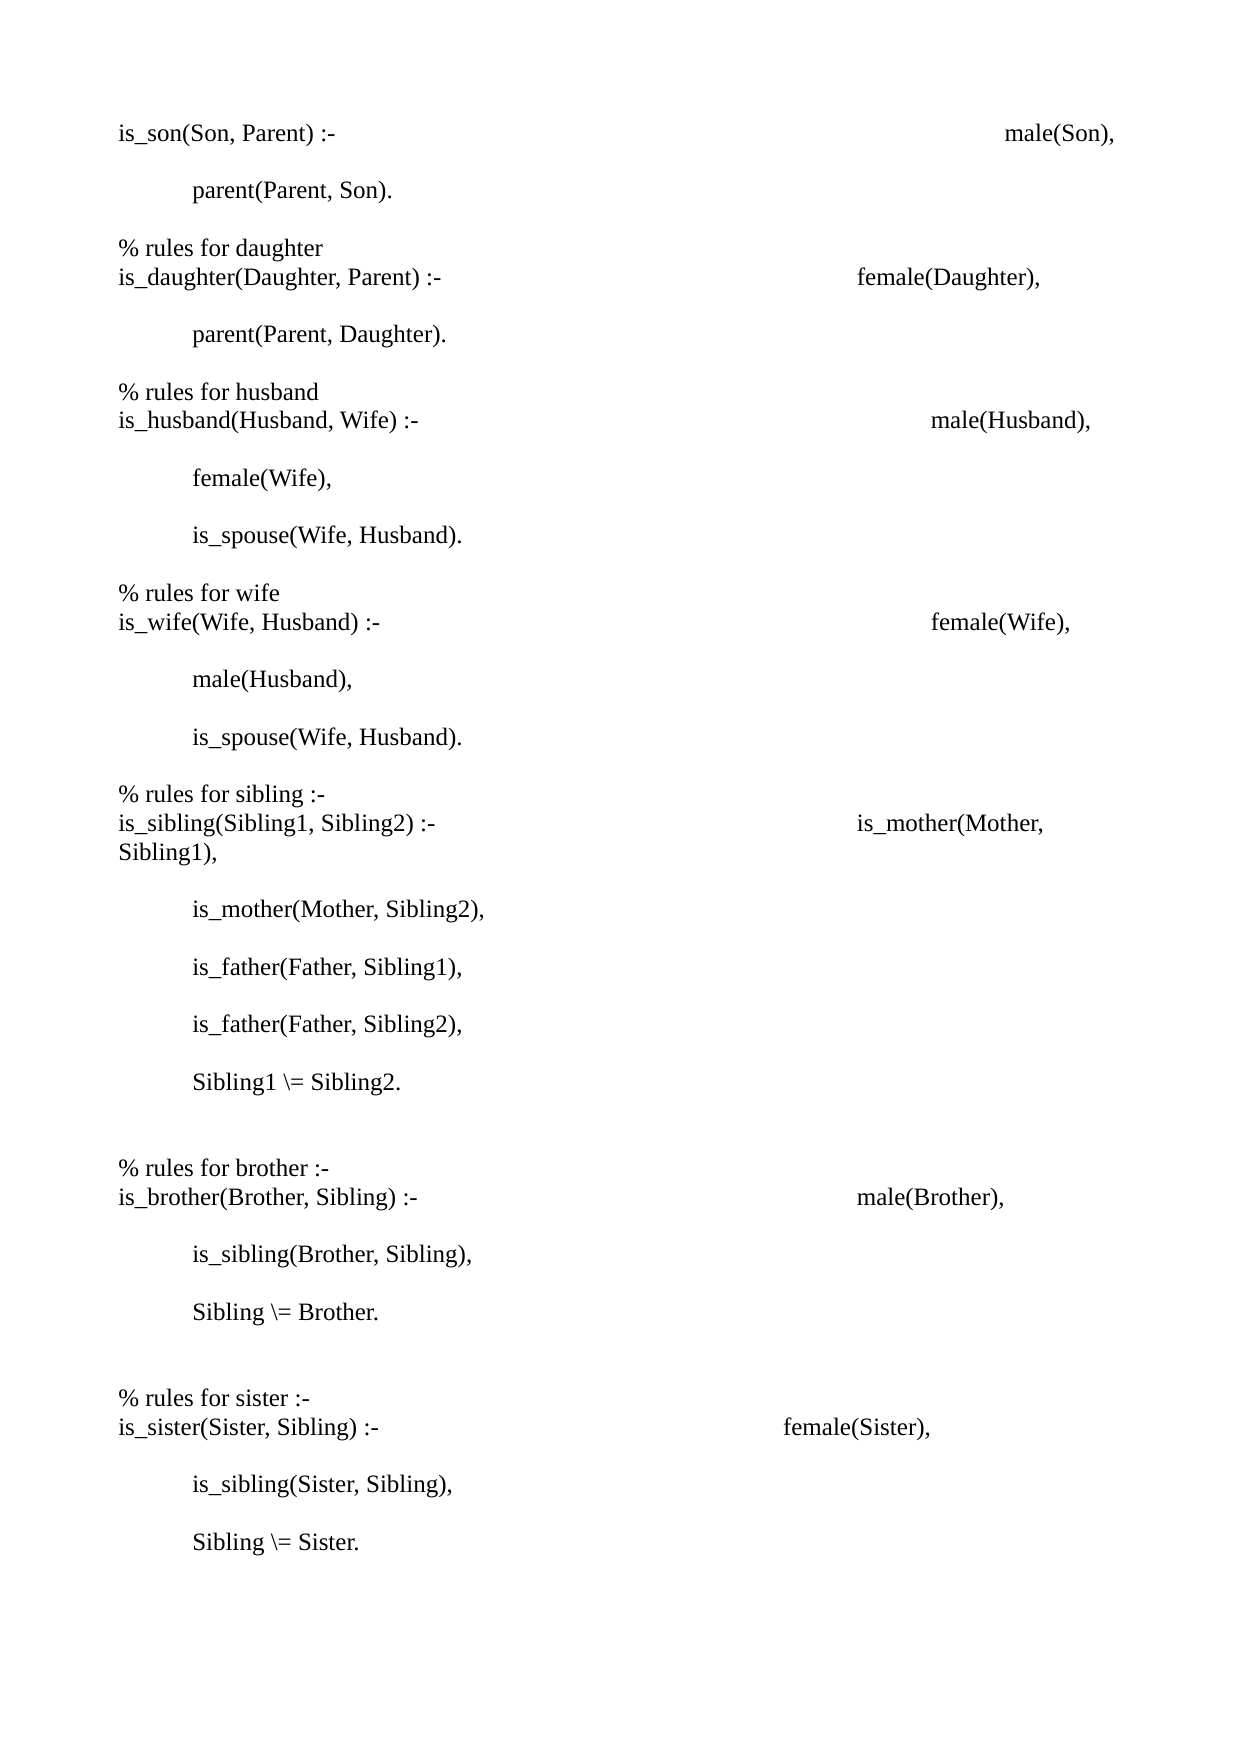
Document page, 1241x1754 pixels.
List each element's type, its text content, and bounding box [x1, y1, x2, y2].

text male(Husband), [118, 636, 1122, 693]
text Sibling1 \= Sibling2. [118, 1038, 1122, 1096]
text is_sibling(Brother, Sibling), [118, 1211, 1122, 1268]
text female(Wife), [118, 434, 1122, 492]
text % rules for husband [118, 377, 1122, 406]
text is_sister(Sister, Sibling) :- female(Sister), [118, 1412, 1122, 1441]
text Sibling \= Brother. [118, 1268, 1122, 1326]
text parent(Parent, Daughter). [118, 291, 1122, 348]
text is_sibling(Sister, Sibling), [118, 1441, 1122, 1498]
text is_spouse(Wife, Husband). [118, 492, 1122, 549]
text is_daughter(Daughter, Parent) :- female(Daughter), [118, 262, 1122, 291]
text % rules for daughter [118, 233, 1122, 262]
text % rules for wife [118, 578, 1122, 607]
text is_mother(Mother, Sibling2), [118, 866, 1122, 923]
text is_sibling(Sibling1, Sibling2) :- is_mother(Mother, Sibling1), [118, 808, 1122, 866]
text Sibling \= Sister. [118, 1498, 1122, 1556]
text is_husband(Husband, Wife) :- male(Husband), [118, 406, 1122, 434]
text is_spouse(Wife, Husband). [118, 693, 1122, 751]
text parent(Parent, Son). [118, 147, 1122, 204]
text % rules for brother :- [118, 1153, 1122, 1182]
text is_father(Father, Sibling2), [118, 981, 1122, 1038]
text % rules for sister :- [118, 1383, 1122, 1412]
text is_brother(Brother, Sibling) :- male(Brother), [118, 1182, 1122, 1211]
text is_father(Father, Sibling1), [118, 923, 1122, 981]
text is_son(Son, Parent) :- male(Son), [118, 118, 1122, 147]
text % rules for sibling :- [118, 779, 1122, 808]
text is_wife(Wife, Husband) :- female(Wife), [118, 607, 1122, 636]
